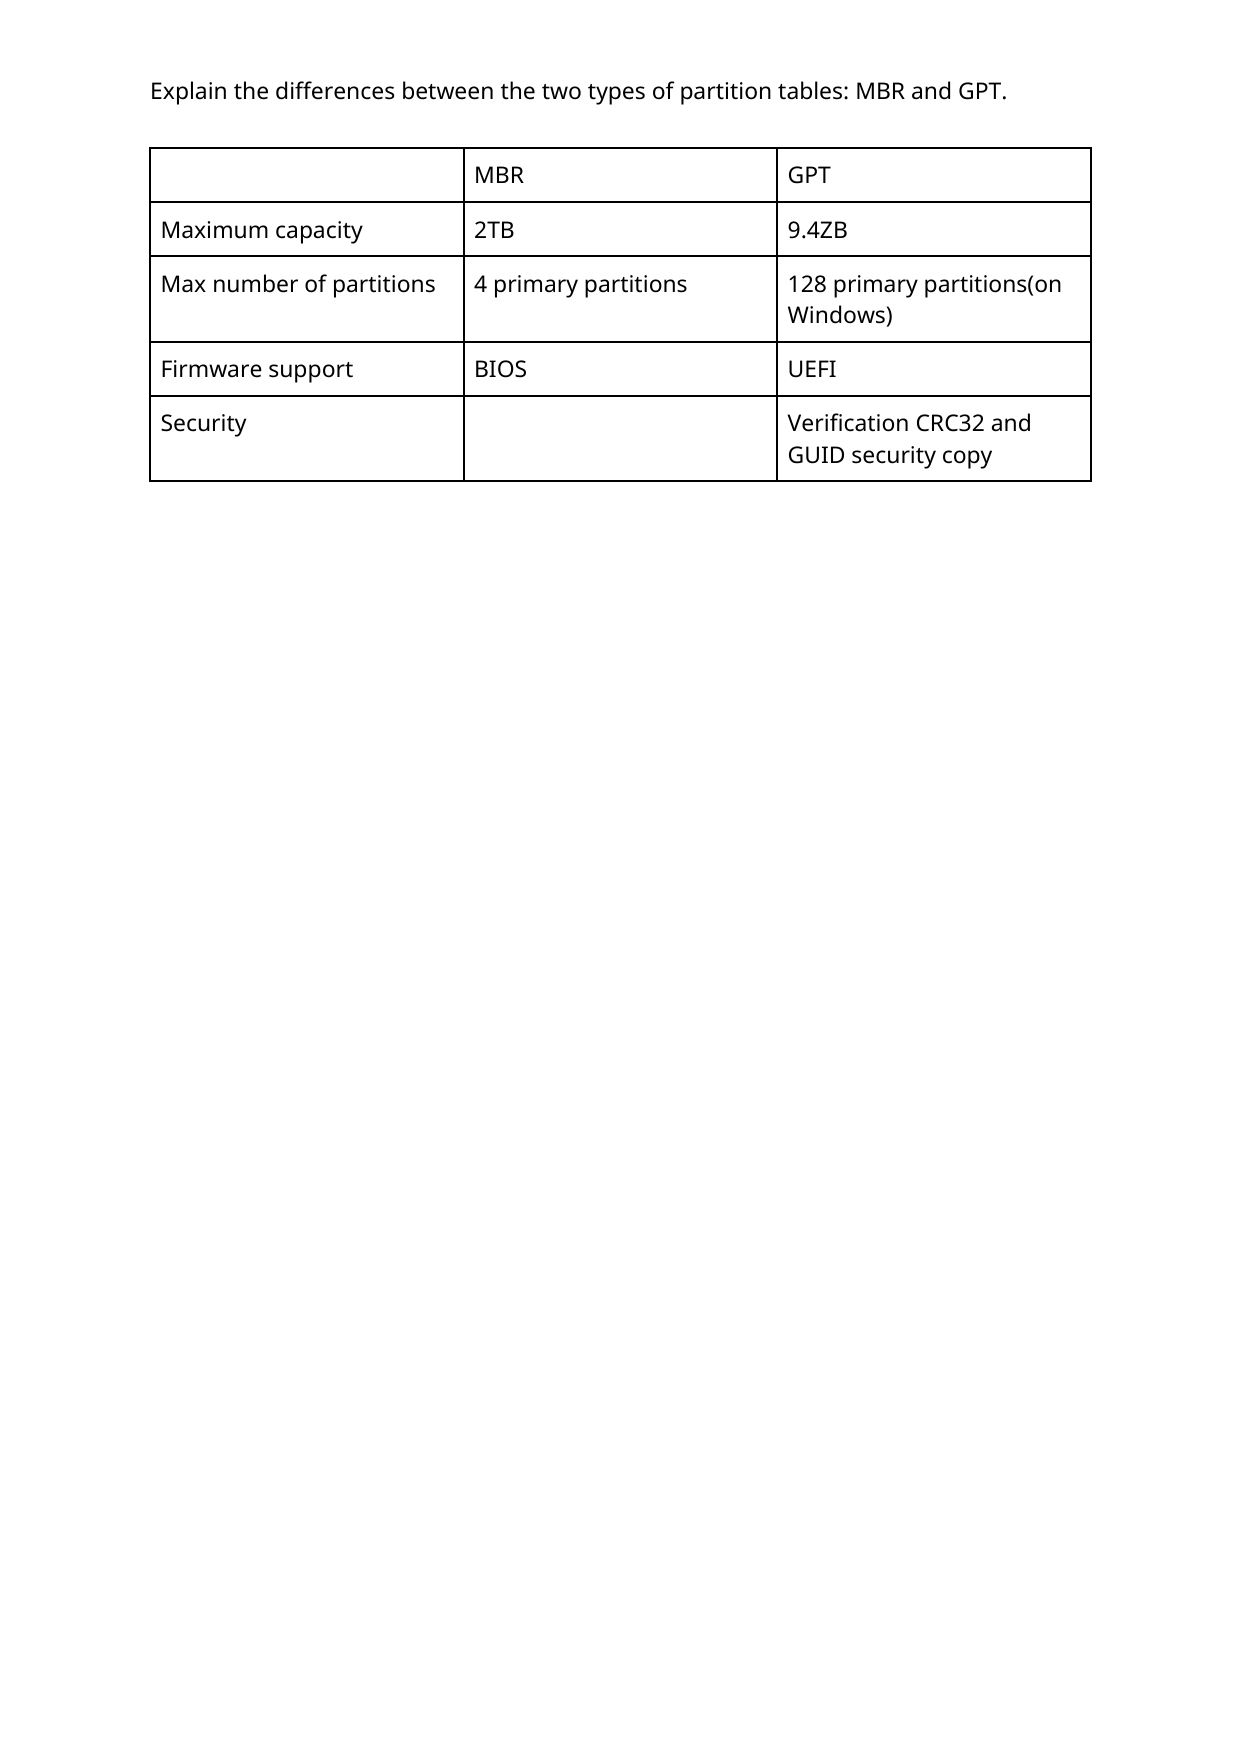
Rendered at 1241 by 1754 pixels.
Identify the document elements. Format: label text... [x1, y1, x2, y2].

table_cell 9.4ZB [778, 203, 1090, 255]
table_cell 2TB [465, 203, 776, 255]
table_cell 128 primary partitions(on Windows) [778, 257, 1090, 341]
table_header GPT [778, 149, 1090, 201]
table_cell Max number of partitions [151, 257, 463, 341]
table_cell [465, 397, 776, 480]
table_cell BIOS [465, 343, 776, 395]
table_cell Maximum capacity [151, 203, 463, 255]
table_cell Verification CRC32 and GUID security copy [778, 397, 1090, 480]
table_cell Security [151, 397, 463, 480]
text Explain the differences between the two types of partition tables: MBR and GPT. [150, 75, 1090, 106]
table_cell 4 primary partitions [465, 257, 776, 341]
table_cell UEFI [778, 343, 1090, 395]
table_header MBR [465, 149, 776, 201]
table_header [151, 149, 463, 201]
table_cell Firmware support [151, 343, 463, 395]
